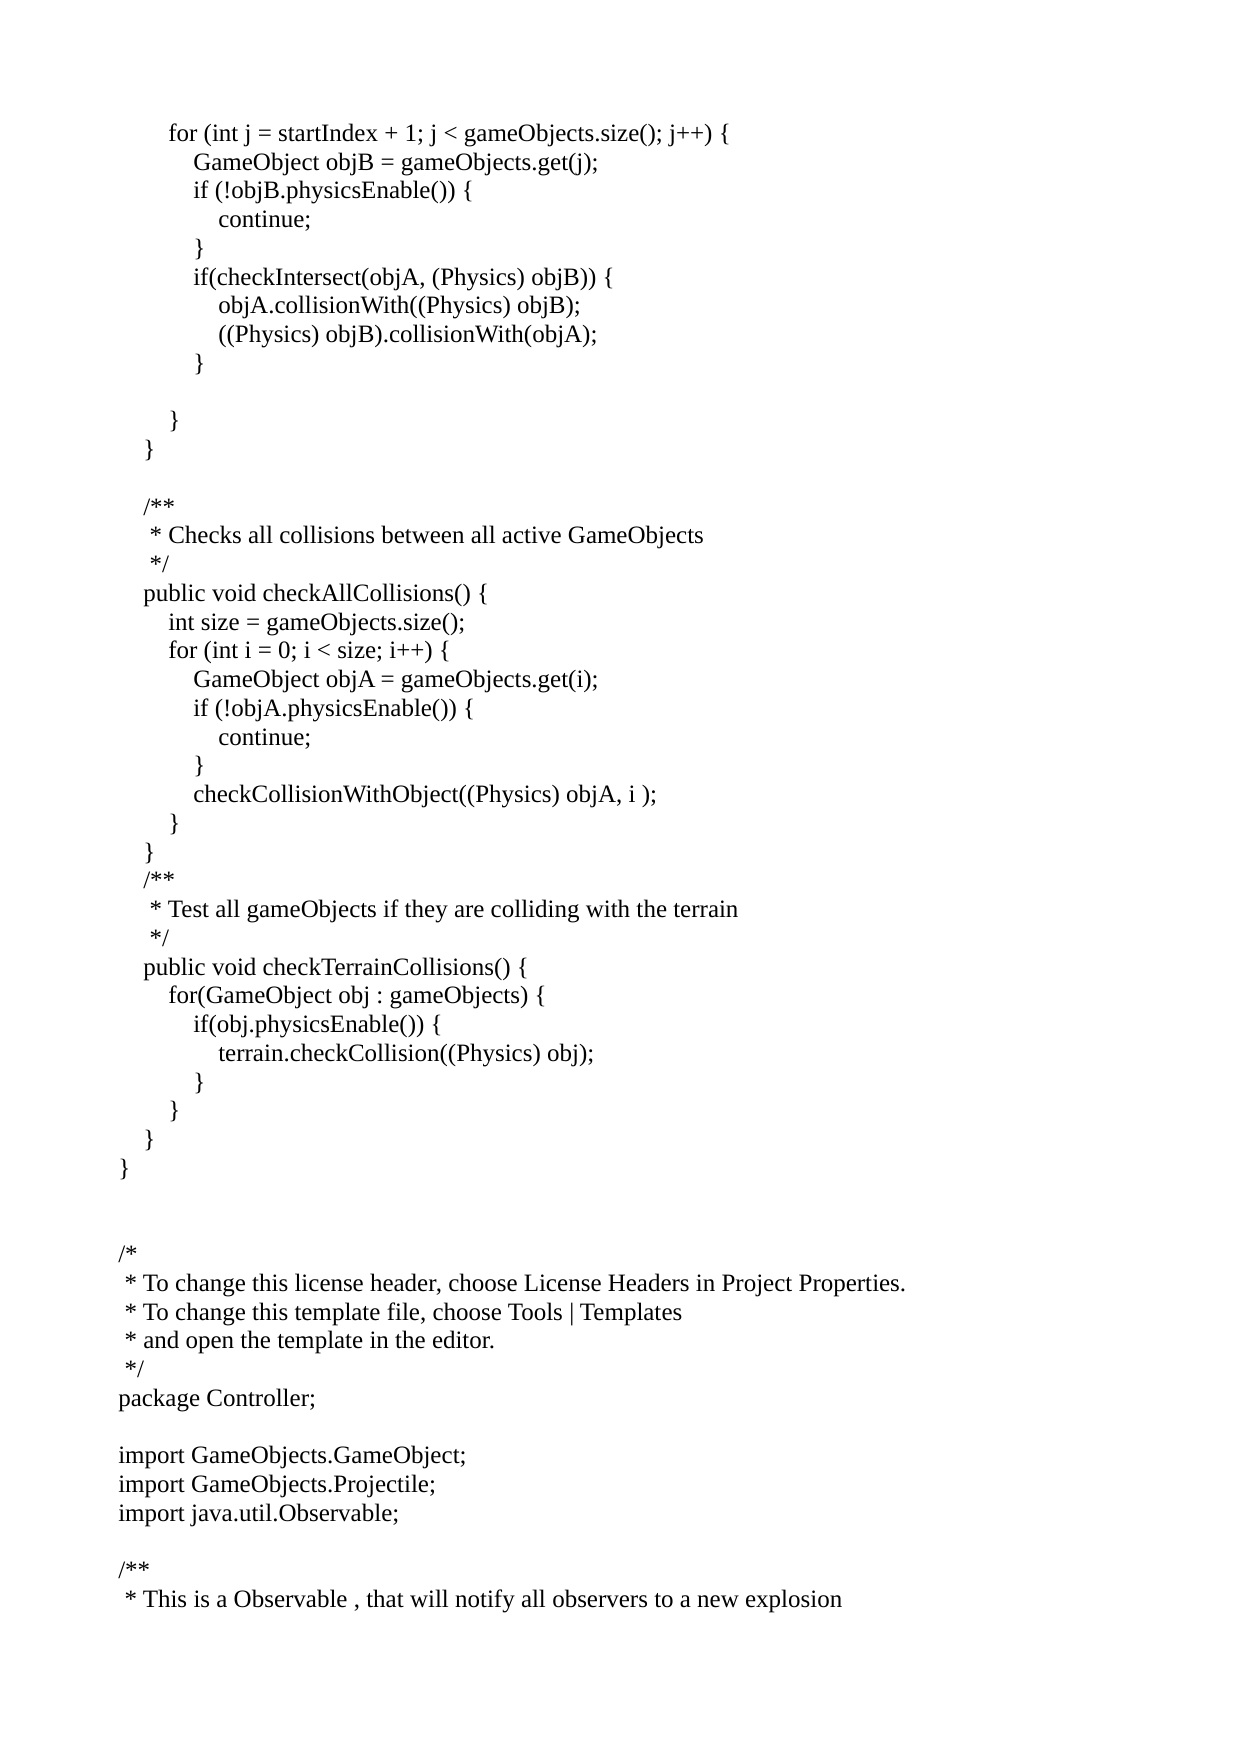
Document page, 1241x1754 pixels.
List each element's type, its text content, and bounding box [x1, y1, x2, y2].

text * To change this license header, choose License Headers in Project Properties. [118, 1268, 1122, 1297]
text for (int j = startIndex + 1; j < gameObjects.size(); j++) { [118, 118, 1122, 147]
text } [118, 808, 1122, 837]
text for(GameObject obj : gameObjects) { [118, 981, 1122, 1009]
text } [118, 406, 1122, 434]
text int size = gameObjects.size(); [118, 607, 1122, 636]
text ((Physics) objB).collisionWith(objA); [118, 319, 1122, 348]
text } [118, 233, 1122, 262]
text * and open the template in the editor. [118, 1326, 1122, 1354]
text if (!objB.physicsEnable()) { [118, 176, 1122, 204]
text } [118, 1067, 1122, 1096]
text } [118, 434, 1122, 463]
text } [118, 751, 1122, 779]
text objA.collisionWith((Physics) objB); [118, 291, 1122, 319]
text * Test all gameObjects if they are colliding with the terrain [118, 894, 1122, 923]
text */ [118, 549, 1122, 578]
text import GameObjects.GameObject; [118, 1441, 1122, 1469]
text * To change this template file, choose Tools | Templates [118, 1297, 1122, 1326]
text package Controller; [118, 1383, 1122, 1412]
text GameObject objB = gameObjects.get(j); [118, 147, 1122, 176]
text */ [118, 1354, 1122, 1383]
text */ [118, 923, 1122, 952]
text for (int i = 0; i < size; i++) { [118, 636, 1122, 664]
text } [118, 1124, 1122, 1153]
text import java.util.Observable; [118, 1498, 1122, 1527]
text /** [118, 492, 1122, 521]
text } [118, 1153, 1122, 1182]
text continue; [118, 204, 1122, 233]
text if(obj.physicsEnable()) { [118, 1009, 1122, 1038]
text } [118, 837, 1122, 866]
text /* [118, 1239, 1122, 1268]
text checkCollisionWithObject((Physics) objA, i ); [118, 779, 1122, 808]
text public void checkAllCollisions() { [118, 578, 1122, 607]
text if (!objA.physicsEnable()) { [118, 693, 1122, 722]
text * Checks all collisions between all active GameObjects [118, 521, 1122, 549]
text /** [118, 1556, 1122, 1584]
text if(checkIntersect(objA, (Physics) objB)) { [118, 262, 1122, 291]
text * This is a Observable , that will notify all observers to a new explosion [118, 1584, 1122, 1613]
text continue; [118, 722, 1122, 751]
text } [118, 348, 1122, 377]
text } [118, 1096, 1122, 1124]
text public void checkTerrainCollisions() { [118, 952, 1122, 981]
text GameObject objA = gameObjects.get(i); [118, 664, 1122, 693]
text import GameObjects.Projectile; [118, 1469, 1122, 1498]
text terrain.checkCollision((Physics) obj); [118, 1038, 1122, 1067]
text /** [118, 866, 1122, 894]
